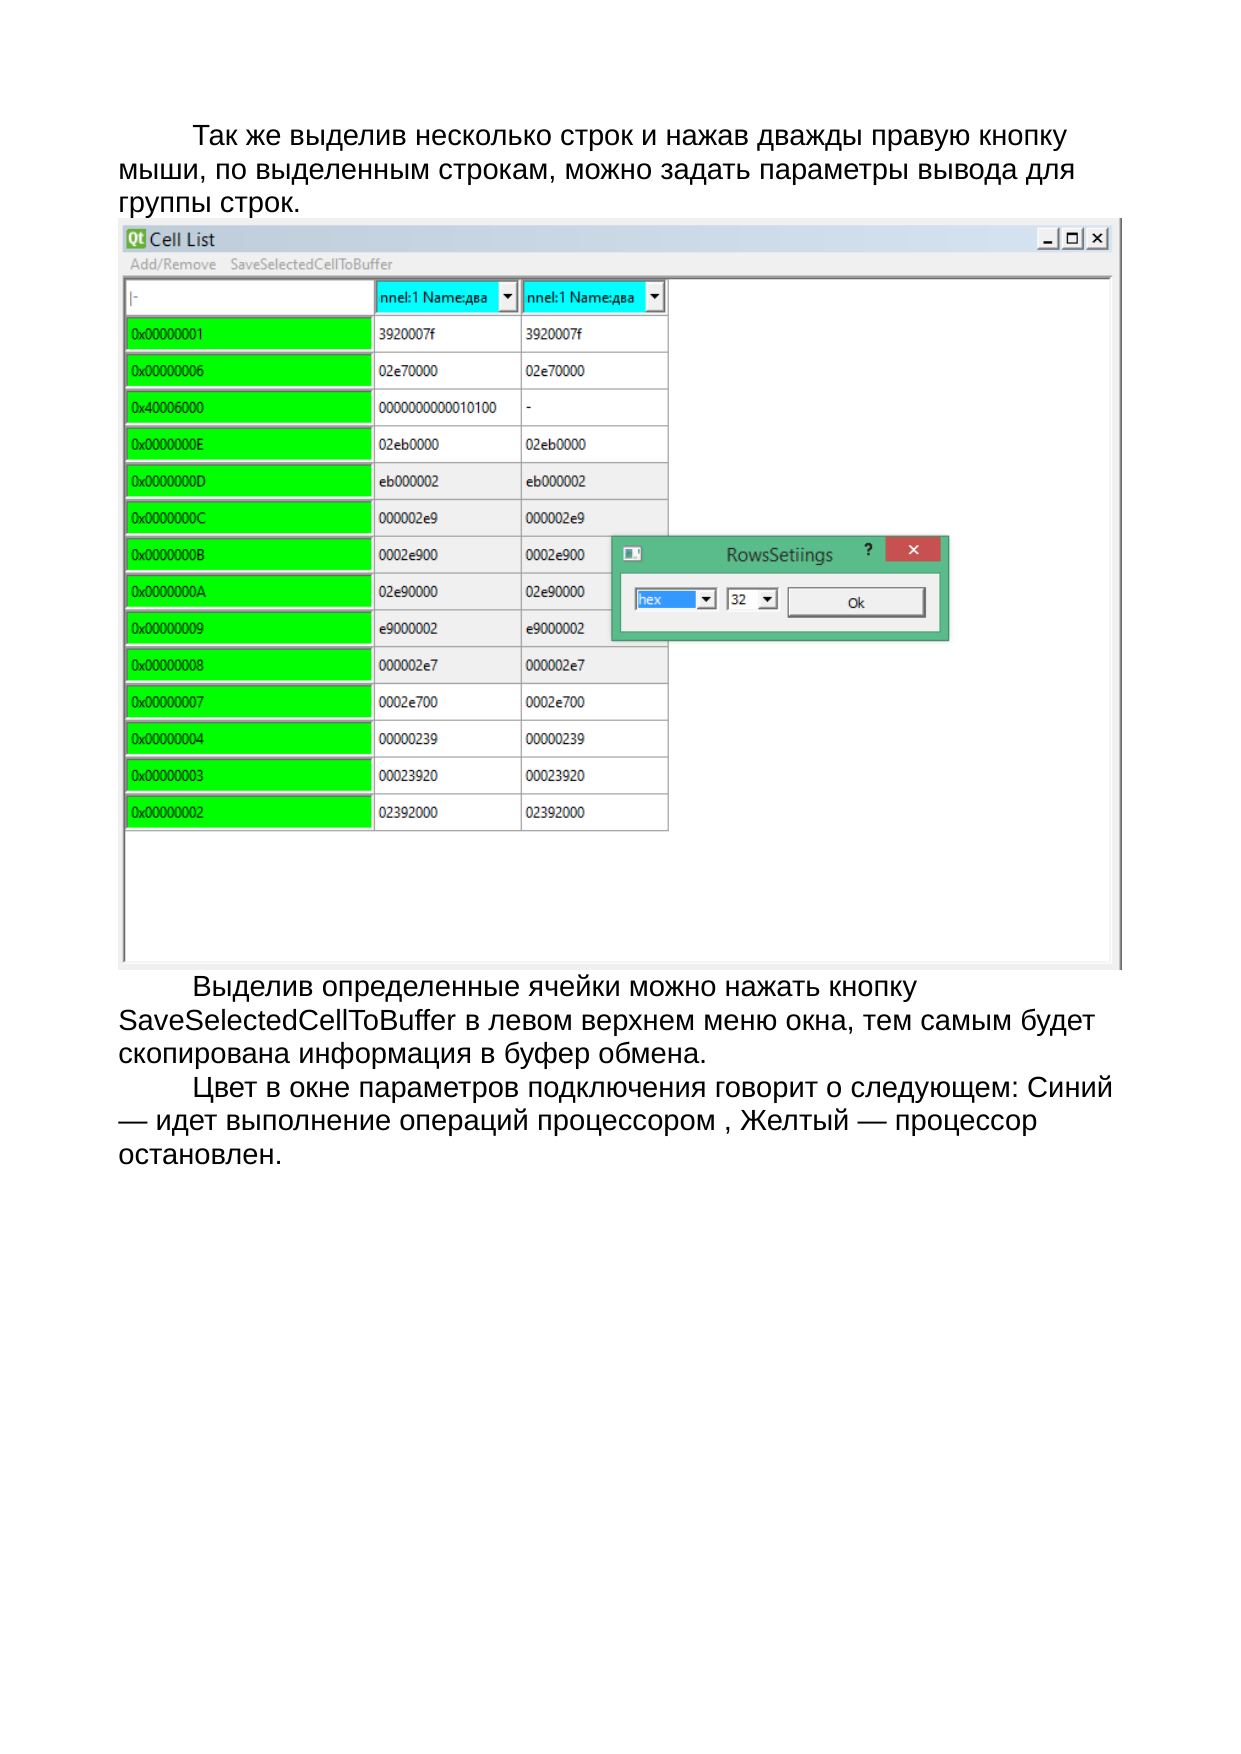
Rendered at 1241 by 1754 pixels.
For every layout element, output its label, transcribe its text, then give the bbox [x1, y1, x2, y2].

text Цвет в окне параметров подключения говорит о следующем: Синий — идет выполнение операций процессором , Желтый — процессор остановлен. [118, 1070, 1122, 1170]
text Так же выделив несколько строк и нажав дважды правую кнопку мыши, по выделенным строкам, можно задать параметры вывода для группы строк. [118, 118, 1122, 218]
text Выделив определенные ячейки можно нажать кнопку SaveSelectedCellToBuffer в левом верхнем меню окна, тем самым будет скопирована информация в буфер обмена. [118, 970, 1122, 1070]
picture [118, 218, 1122, 970]
